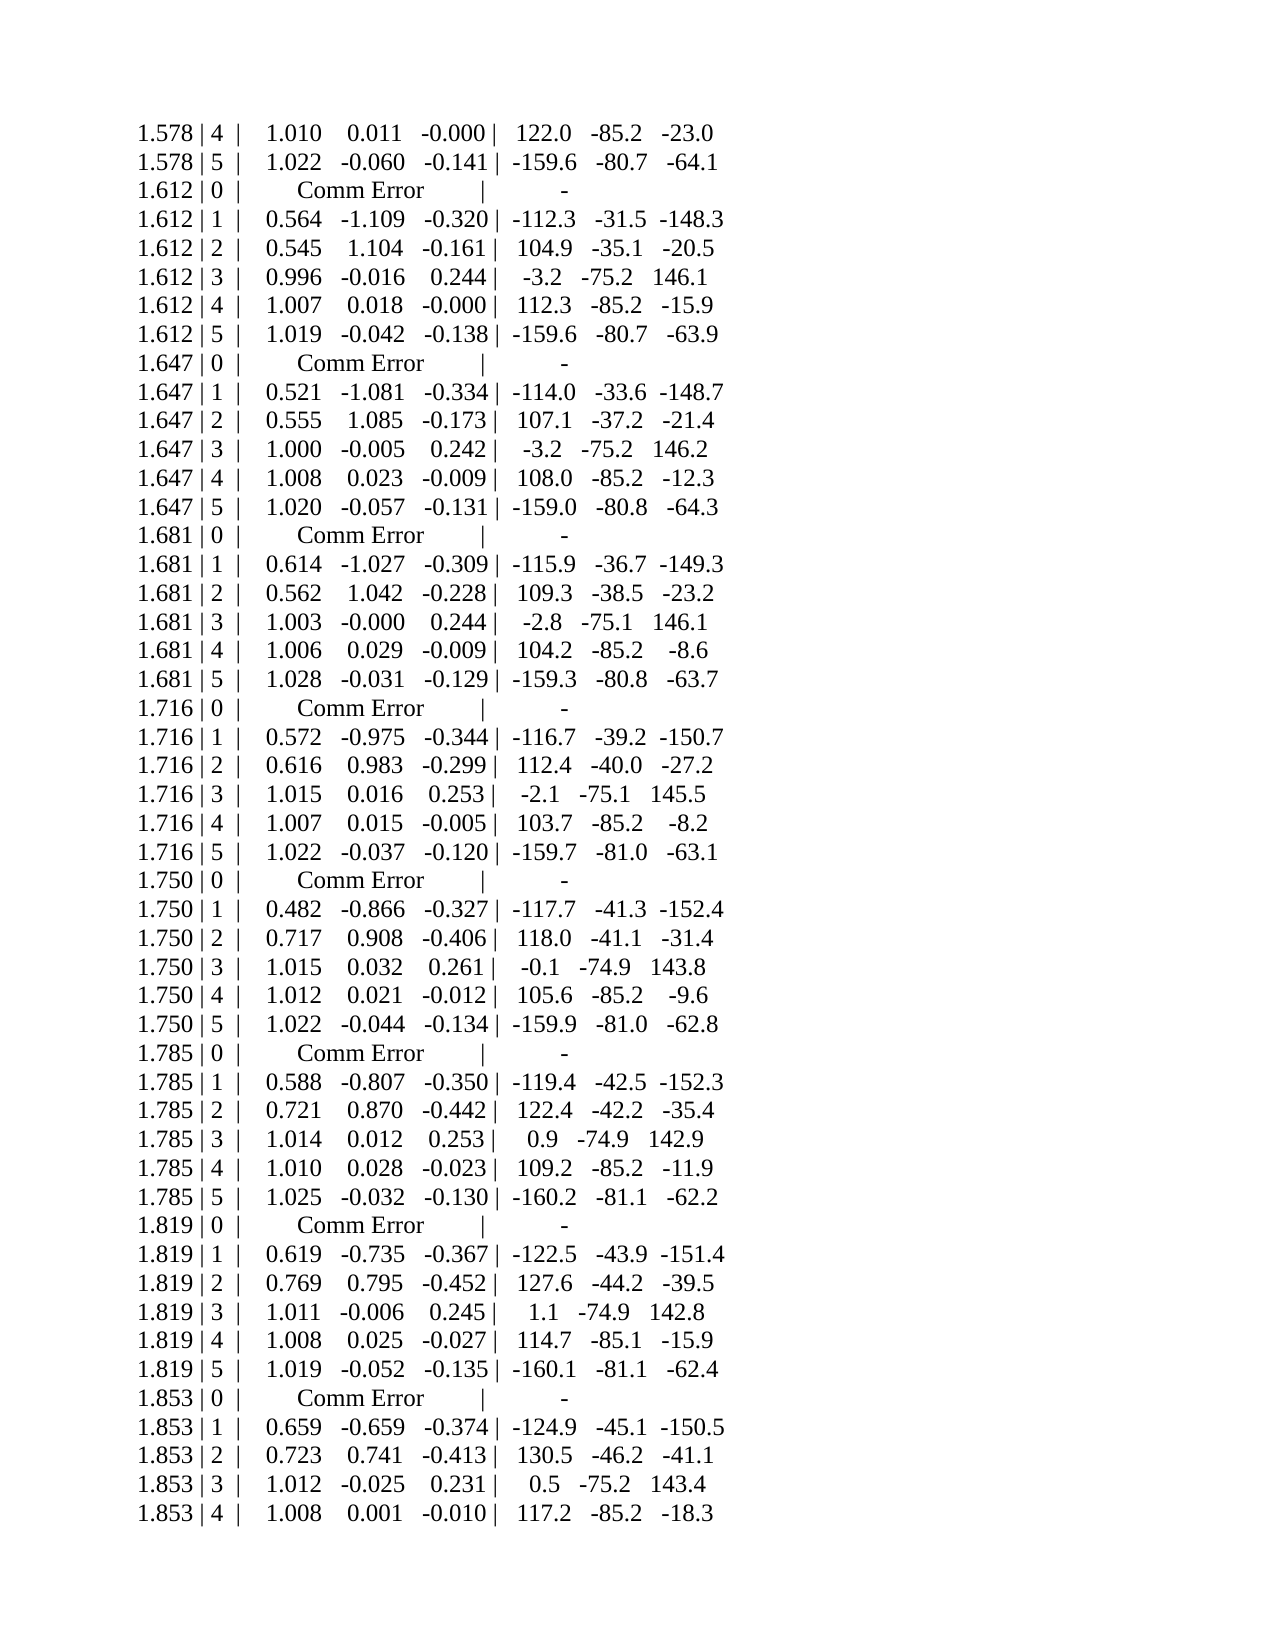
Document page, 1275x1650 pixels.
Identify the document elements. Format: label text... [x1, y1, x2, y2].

text 1.612 | 4 | 1.007 0.018 -0.000 | 112.3 -85.2 -15.9 [118, 291, 1157, 319]
text 1.785 | 5 | 1.025 -0.032 -0.130 | -160.2 -81.1 -62.2 [118, 1182, 1157, 1211]
text 1.578 | 5 | 1.022 -0.060 -0.141 | -159.6 -80.7 -64.1 [118, 147, 1157, 176]
text 1.853 | 2 | 0.723 0.741 -0.413 | 130.5 -46.2 -41.1 [118, 1441, 1157, 1469]
text 1.785 | 1 | 0.588 -0.807 -0.350 | -119.4 -42.5 -152.3 [118, 1067, 1157, 1096]
text 1.612 | 3 | 0.996 -0.016 0.244 | -3.2 -75.2 146.1 [118, 262, 1157, 291]
text 1.681 | 3 | 1.003 -0.000 0.244 | -2.8 -75.1 146.1 [118, 607, 1157, 636]
text 1.681 | 0 | Comm Error | - [118, 521, 1157, 549]
text 1.819 | 4 | 1.008 0.025 -0.027 | 114.7 -85.1 -15.9 [118, 1326, 1157, 1354]
text 1.716 | 5 | 1.022 -0.037 -0.120 | -159.7 -81.0 -63.1 [118, 837, 1157, 866]
text 1.647 | 4 | 1.008 0.023 -0.009 | 108.0 -85.2 -12.3 [118, 463, 1157, 492]
text 1.853 | 0 | Comm Error | - [118, 1383, 1157, 1412]
text 1.681 | 2 | 0.562 1.042 -0.228 | 109.3 -38.5 -23.2 [118, 578, 1157, 607]
text 1.647 | 1 | 0.521 -1.081 -0.334 | -114.0 -33.6 -148.7 [118, 377, 1157, 406]
text 1.716 | 0 | Comm Error | - [118, 693, 1157, 722]
text 1.612 | 1 | 0.564 -1.109 -0.320 | -112.3 -31.5 -148.3 [118, 204, 1157, 233]
text 1.785 | 2 | 0.721 0.870 -0.442 | 122.4 -42.2 -35.4 [118, 1096, 1157, 1124]
text 1.750 | 4 | 1.012 0.021 -0.012 | 105.6 -85.2 -9.6 [118, 981, 1157, 1009]
text 1.647 | 2 | 0.555 1.085 -0.173 | 107.1 -37.2 -21.4 [118, 406, 1157, 434]
text 1.612 | 2 | 0.545 1.104 -0.161 | 104.9 -35.1 -20.5 [118, 233, 1157, 262]
text 1.750 | 2 | 0.717 0.908 -0.406 | 118.0 -41.1 -31.4 [118, 923, 1157, 952]
text 1.750 | 3 | 1.015 0.032 0.261 | -0.1 -74.9 143.8 [118, 952, 1157, 981]
text 1.716 | 2 | 0.616 0.983 -0.299 | 112.4 -40.0 -27.2 [118, 751, 1157, 779]
text 1.853 | 3 | 1.012 -0.025 0.231 | 0.5 -75.2 143.4 [118, 1469, 1157, 1498]
text 1.785 | 0 | Comm Error | - [118, 1038, 1157, 1067]
text 1.750 | 0 | Comm Error | - [118, 866, 1157, 894]
text 1.819 | 5 | 1.019 -0.052 -0.135 | -160.1 -81.1 -62.4 [118, 1354, 1157, 1383]
text 1.750 | 1 | 0.482 -0.866 -0.327 | -117.7 -41.3 -152.4 [118, 894, 1157, 923]
text 1.785 | 4 | 1.010 0.028 -0.023 | 109.2 -85.2 -11.9 [118, 1153, 1157, 1182]
text 1.716 | 4 | 1.007 0.015 -0.005 | 103.7 -85.2 -8.2 [118, 808, 1157, 837]
text 1.647 | 5 | 1.020 -0.057 -0.131 | -159.0 -80.8 -64.3 [118, 492, 1157, 521]
text 1.716 | 1 | 0.572 -0.975 -0.344 | -116.7 -39.2 -150.7 [118, 722, 1157, 751]
text 1.819 | 2 | 0.769 0.795 -0.452 | 127.6 -44.2 -39.5 [118, 1268, 1157, 1297]
text 1.819 | 1 | 0.619 -0.735 -0.367 | -122.5 -43.9 -151.4 [118, 1239, 1157, 1268]
text 1.853 | 1 | 0.659 -0.659 -0.374 | -124.9 -45.1 -150.5 [118, 1412, 1157, 1441]
text 1.853 | 4 | 1.008 0.001 -0.010 | 117.2 -85.2 -18.3 [118, 1498, 1157, 1527]
text 1.647 | 3 | 1.000 -0.005 0.242 | -3.2 -75.2 146.2 [118, 434, 1157, 463]
text 1.750 | 5 | 1.022 -0.044 -0.134 | -159.9 -81.0 -62.8 [118, 1009, 1157, 1038]
text 1.819 | 0 | Comm Error | - [118, 1211, 1157, 1239]
text 1.785 | 3 | 1.014 0.012 0.253 | 0.9 -74.9 142.9 [118, 1124, 1157, 1153]
text 1.647 | 0 | Comm Error | - [118, 348, 1157, 377]
text 1.681 | 4 | 1.006 0.029 -0.009 | 104.2 -85.2 -8.6 [118, 636, 1157, 664]
text 1.681 | 1 | 0.614 -1.027 -0.309 | -115.9 -36.7 -149.3 [118, 549, 1157, 578]
text 1.716 | 3 | 1.015 0.016 0.253 | -2.1 -75.1 145.5 [118, 779, 1157, 808]
text 1.819 | 3 | 1.011 -0.006 0.245 | 1.1 -74.9 142.8 [118, 1297, 1157, 1326]
text 1.612 | 5 | 1.019 -0.042 -0.138 | -159.6 -80.7 -63.9 [118, 319, 1157, 348]
text 1.612 | 0 | Comm Error | - [118, 176, 1157, 204]
text 1.578 | 4 | 1.010 0.011 -0.000 | 122.0 -85.2 -23.0 [118, 118, 1157, 147]
text 1.681 | 5 | 1.028 -0.031 -0.129 | -159.3 -80.8 -63.7 [118, 664, 1157, 693]
